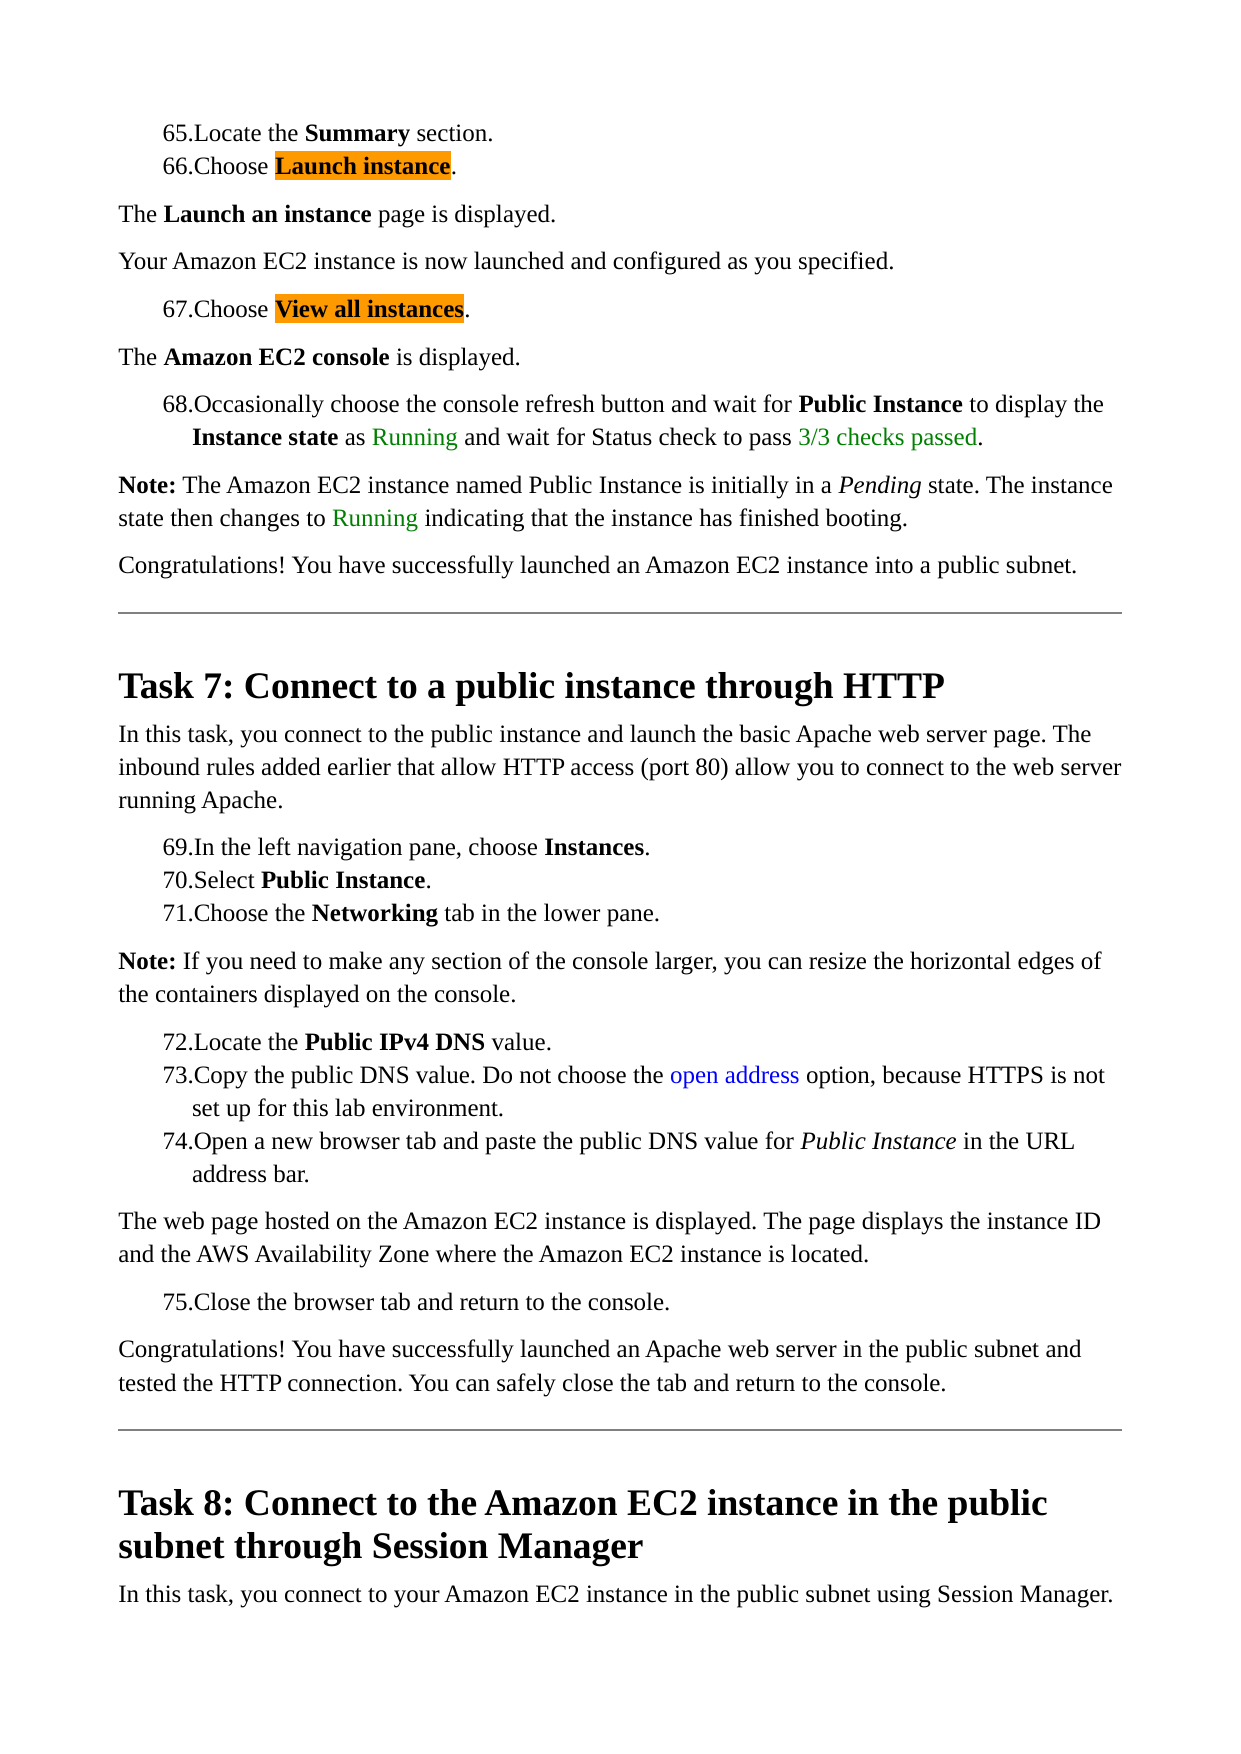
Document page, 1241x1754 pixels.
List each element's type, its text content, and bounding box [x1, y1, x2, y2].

text Your Amazon EC2 instance is now launched and configured as you specified. [118, 246, 1122, 275]
text The Amazon EC2 console is displayed. [118, 342, 1122, 370]
list Select Public Instance. [162, 865, 1122, 894]
list In the left navigation pane, choose Instances. [162, 832, 1122, 861]
list Choose Launch instance. [162, 151, 1122, 180]
list Open a new browser tab and paste the public DNS value for Public Instance in the URL address bar. [162, 1126, 1122, 1187]
list Choose View all instances. [162, 294, 1122, 323]
text In this task, you connect to your Amazon EC2 instance in the public subnet using Session Manager. [118, 1579, 1122, 1608]
subtitle Task 7: Connect to a public instance through HTTP [118, 663, 1122, 706]
list Copy the public DNS value. Do not choose the open address option, because HTTPS is not set up for this lab environment. [162, 1060, 1122, 1121]
list Choose the Networking tab in the lower pane. [162, 898, 1122, 927]
list Occasionally choose the console refresh button and wait for Public Instance to display the Instance state as Running and wait for Status check to pass 3/3 checks passed. [162, 389, 1122, 451]
text The web page hosted on the Amazon EC2 instance is displayed. The page displays the instance ID and the AWS Availability Zone where the Amazon EC2 instance is located. [118, 1206, 1122, 1268]
text Congratulations! You have successfully launched an Apache web server in the public subnet and tested the HTTP connection. You can safely close the tab and return to the console. [118, 1334, 1122, 1396]
text The Launch an instance page is displayed. [118, 199, 1122, 227]
text Congratulations! You have successfully launched an Amazon EC2 instance into a public subnet. [118, 550, 1122, 579]
text In this task, you connect to the public instance and launch the basic Apache web server page. The inbound rules added earlier that allow HTTP access (port 80) allow you to connect to the web server running Apache. [118, 719, 1122, 813]
list Locate the Public IPv4 DNS value. [162, 1027, 1122, 1055]
list Locate the Summary section. [162, 118, 1122, 147]
subtitle Task 8: Connect to the Amazon EC2 instance in the public subnet through Session Manager [118, 1480, 1122, 1567]
list Close the browser tab and return to the console. [162, 1287, 1122, 1316]
text Note: If you need to make any section of the console larger, you can resize the horizontal edges of the containers displayed on the console. [118, 946, 1122, 1008]
text Note: The Amazon EC2 instance named Public Instance is initially in a Pending state. The instance state then changes to Running indicating that the instance has finished booting. [118, 470, 1122, 532]
